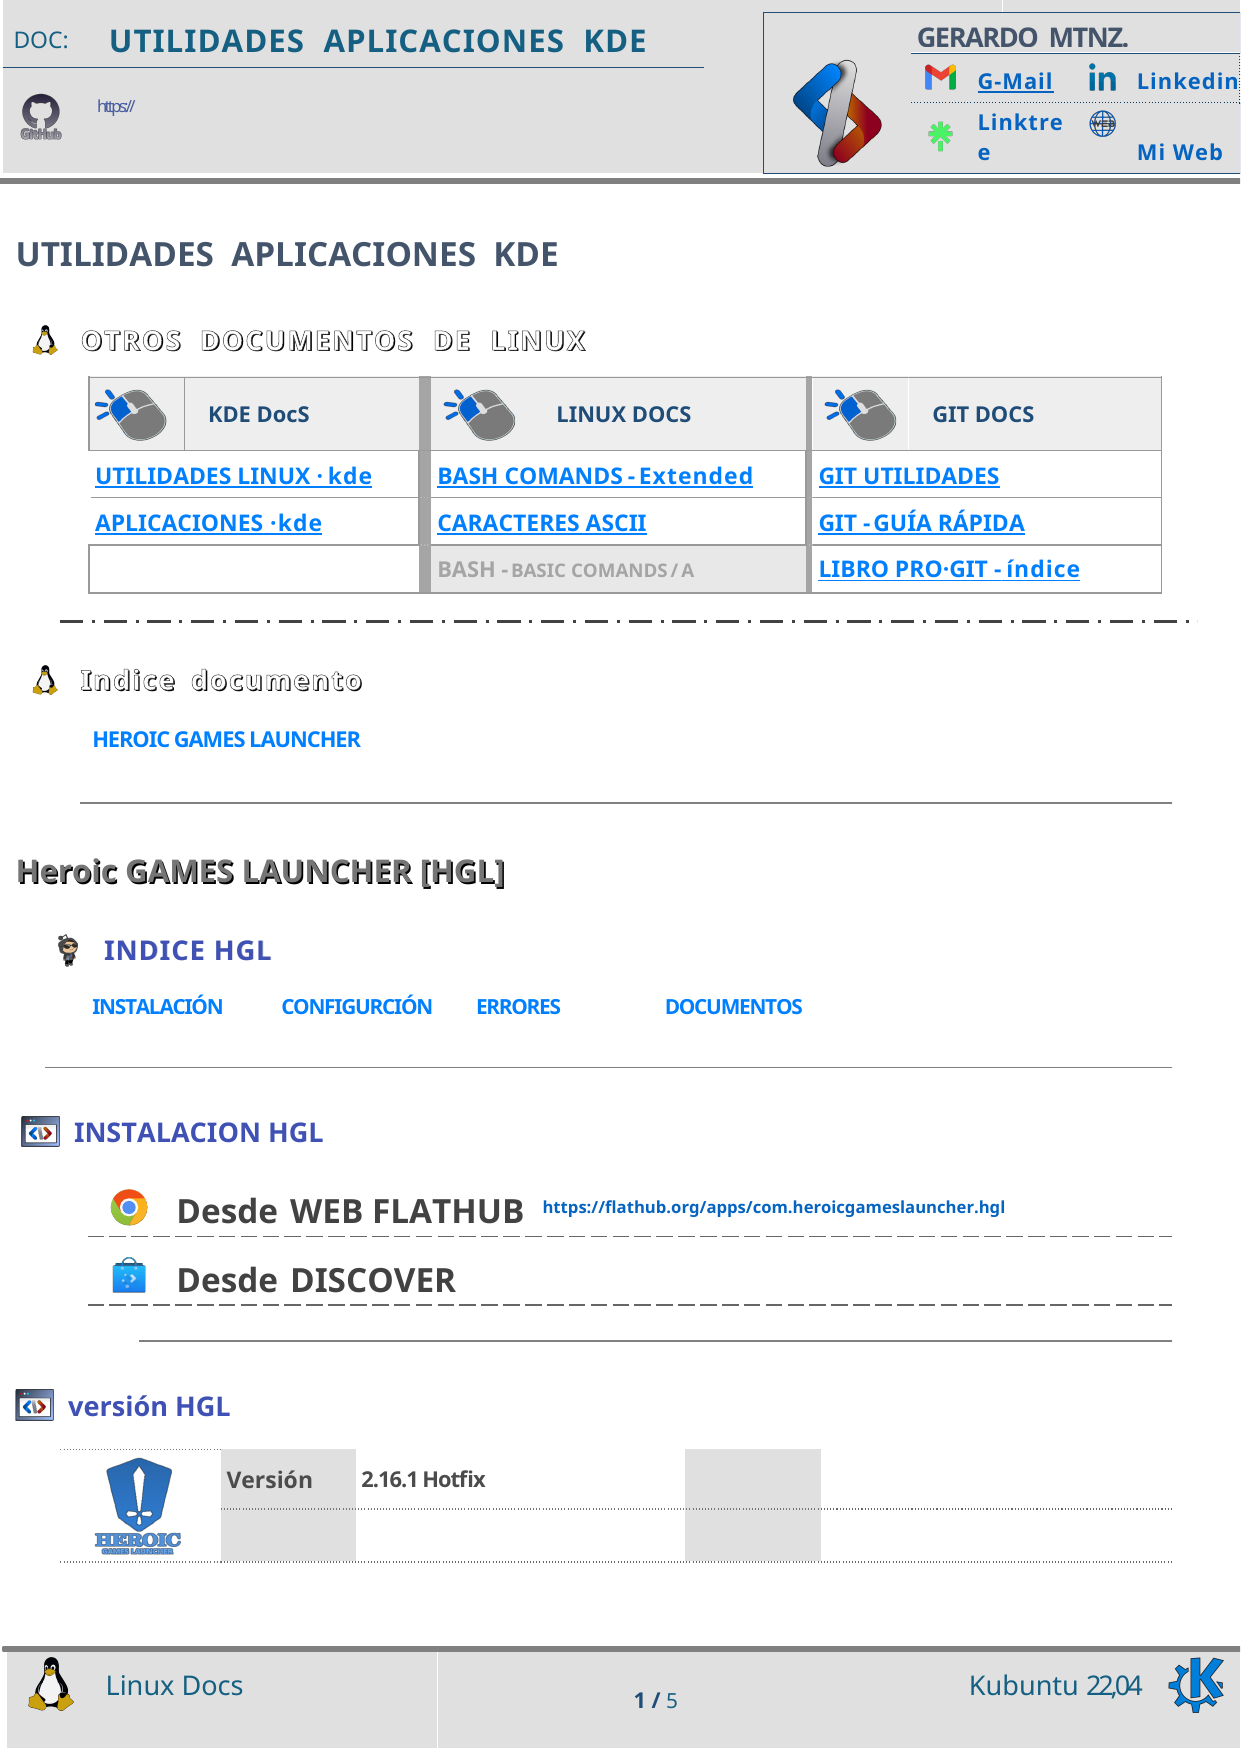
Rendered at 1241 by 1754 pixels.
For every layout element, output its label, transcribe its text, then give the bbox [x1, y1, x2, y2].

table_cell Desde DISCOVER [170, 1248, 542, 1304]
picture [1086, 61, 1119, 94]
table_cell [419, 544, 431, 592]
subtitle Heroic GAMES LAUNCHER [HGL] [15, 849, 1172, 892]
picture [94, 383, 167, 444]
table_cell CARACTERES ASCII [431, 498, 805, 544]
table_header ERRORES [464, 986, 653, 1026]
table_header GIT DOCS [909, 378, 1161, 450]
picture [20, 1655, 80, 1715]
picture [15, 1389, 54, 1421]
table_header 2.16.1 Hotfix [356, 1449, 685, 1508]
table_cell [807, 497, 812, 544]
table_header [419, 378, 431, 450]
table_cell APLICACIONES ·kde [89, 497, 418, 544]
table_header CONFIGURCIÓN [275, 986, 464, 1026]
table_header Versión [221, 1449, 356, 1508]
picture [28, 324, 61, 357]
picture [1166, 1655, 1226, 1715]
table_cell [88, 1248, 170, 1304]
table_header https://flathub.org/apps/com.heroicgameslauncher.hgl [542, 1179, 1172, 1236]
table_header [813, 378, 908, 450]
table_header Desde WEB FLATHUB [170, 1179, 542, 1236]
table_cell LIBRO PRO·GIT - índice [813, 546, 1161, 592]
table_header [90, 378, 184, 450]
table_header LINUX DOCS [533, 378, 806, 450]
table_header [685, 1449, 821, 1508]
table_cell [821, 1508, 1171, 1561]
table_cell BASH COMANDS - Extended [431, 451, 805, 497]
table_cell [542, 1236, 1172, 1247]
picture [924, 61, 957, 94]
picture [824, 383, 897, 444]
picture [107, 1255, 150, 1297]
picture [925, 121, 956, 152]
table_header [464, 716, 841, 762]
table_cell [807, 451, 812, 497]
table_cell BASH - BASIC COMANDS / A [431, 546, 806, 592]
list OTROS DOCUMENTOS DE LINUX [27, 321, 1172, 358]
picture [12, 89, 70, 144]
table_cell [420, 451, 431, 497]
table_header [431, 378, 533, 450]
subtitle UTILIDADES APLICACIONES KDE [15, 230, 1172, 276]
table_cell [88, 1236, 170, 1247]
table_header [821, 1449, 1171, 1508]
table_cell UTILIDADES LINUX · kde [89, 451, 418, 497]
table_header [841, 716, 1172, 762]
picture [443, 383, 516, 444]
table_header INSTALACIÓN [86, 986, 275, 1026]
table_cell [542, 1248, 1172, 1304]
picture [51, 934, 85, 967]
table_cell [806, 544, 812, 592]
table_cell GIT - GUÍA RÁPIDA [813, 498, 1161, 544]
table_cell [221, 1508, 356, 1561]
table_header [60, 1449, 221, 1561]
table_cell GIT UTILIDADES [813, 451, 1161, 497]
table_header HEROIC GAMES LAUNCHER [86, 716, 464, 762]
table_cell [356, 1508, 685, 1561]
table_cell [685, 1508, 821, 1561]
picture [783, 53, 891, 167]
picture [21, 1116, 60, 1147]
subtitle versión HGL [15, 1387, 1172, 1424]
table_cell [170, 1236, 542, 1247]
list Indice HGL [51, 931, 1172, 968]
table_header [88, 1179, 170, 1236]
picture [28, 664, 61, 697]
table_header KDE DocS [185, 378, 419, 450]
table_cell [90, 546, 419, 592]
subtitle INSTALACION HGL [21, 1114, 1172, 1151]
picture [1086, 107, 1119, 140]
table_header [806, 378, 812, 450]
picture [89, 1456, 186, 1556]
list Indice documento [27, 661, 1172, 698]
table_cell [420, 497, 431, 544]
table_header DOCUMENTOS [653, 986, 842, 1026]
